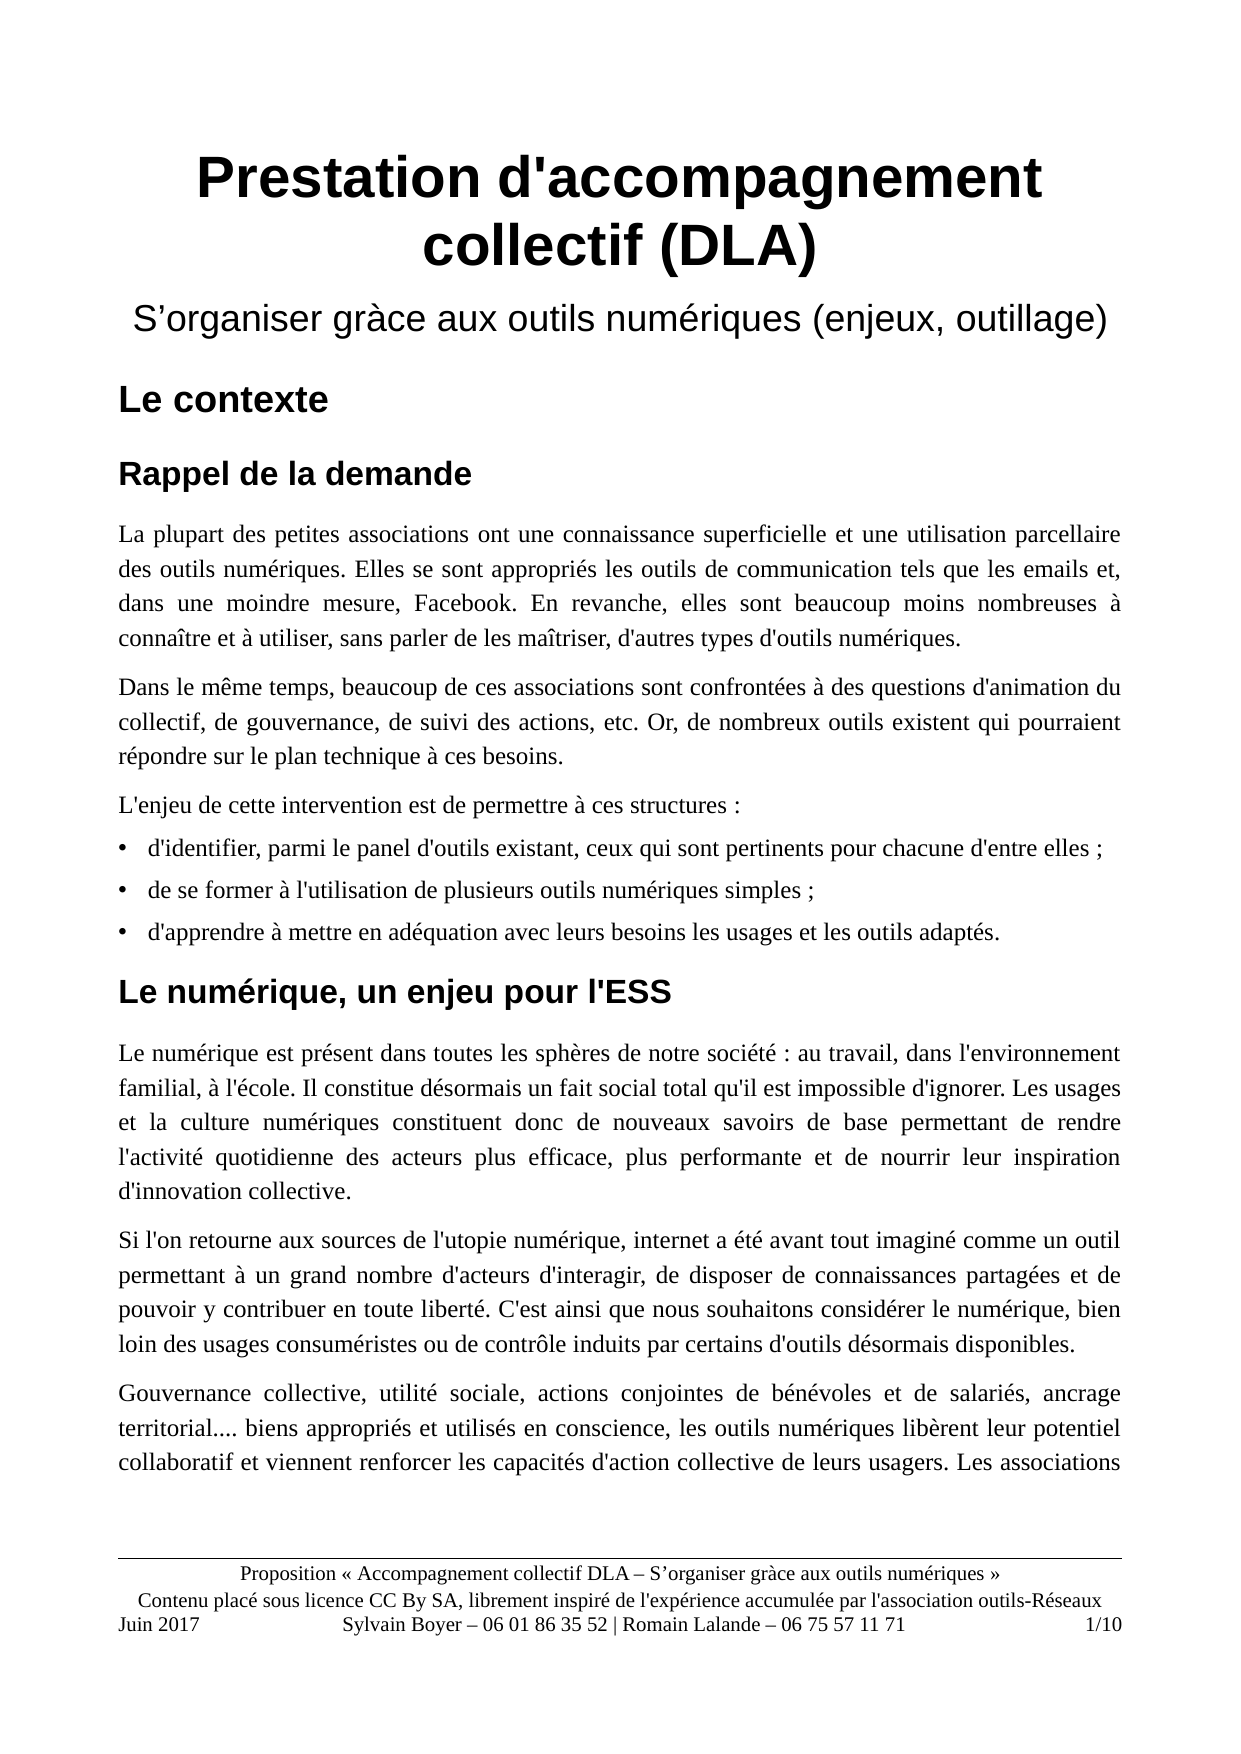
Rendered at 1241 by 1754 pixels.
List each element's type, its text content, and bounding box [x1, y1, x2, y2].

text Si l'on retourne aux sources de l'utopie numérique, internet a été avant tout imaginé comme un outil permettant à un grand nombre d'acteurs d'interagir, de disposer de connaissances partagées et de pouvoir y contribuer en toute liberté. C'est ainsi que nous souhaitons considérer le numérique, bien loin des usages consuméristes ou de contrôle induits par certains d'outils désormais disponibles. [118, 1226, 1122, 1358]
text La plupart des petites associations ont une connaissance superficielle et une utilisation parcellaire des outils numériques. Elles se sont appropriés les outils de communication tels que les emails et, dans une moindre mesure, Facebook. En revanche, elles sont beaucoup moins nombreuses à connaître et à utiliser, sans parler de les maîtriser, d'autres types d'outils numériques. [118, 519, 1122, 652]
subtitle Le contexte [118, 377, 1122, 420]
list d'identifier, parmi le panel d'outils existant, ceux qui sont pertinents pour chacune d'entre elles ; [118, 833, 1122, 861]
subtitle Le numérique, un enjeu pour l'ESS [118, 972, 1122, 1011]
list de se former à l'utilisation de plusieurs outils numériques simples ; [118, 875, 1122, 904]
text Gouvernance collective, utilité sociale, actions conjointes de bénévoles et de salariés, ancrage territorial.... biens appropriés et utilisés en conscience, les outils numériques libèrent leur potentiel collaboratif et viennent renforcer les capacités d'action collective de leurs usagers. Les associations [118, 1378, 1122, 1476]
title Prestation d'accompagnement collectif (DLA) [118, 143, 1122, 277]
subtitle Rappel de la demande [118, 454, 1122, 492]
text L'enjeu de cette intervention est de permettre à ces structures : [118, 791, 1122, 819]
list d'apprendre à mettre en adéquation avec leurs besoins les usages et les outils adaptés. [118, 917, 1122, 946]
text Le numérique est présent dans toutes les sphères de notre société : au travail, dans l'environnement familial, à l'école. Il constitue désormais un fait social total qu'il est impossible d'ignorer. Les usages et la culture numériques constituent donc de nouveaux savoirs de base permettant de rendre l'activité quotidienne des acteurs plus efficace, plus performante et de nourrir leur inspiration d'innovation collective. [118, 1038, 1122, 1205]
subtitle S’organiser gràce aux outils numériques (enjeux, outillage) [118, 296, 1122, 339]
text Dans le même temps, beaucoup de ces associations sont confrontées à des questions d'animation du collectif, de gouvernance, de suivi des actions, etc. Or, de nombreux outils existent qui pourraient répondre sur le plan technique à ces besoins. [118, 672, 1122, 770]
